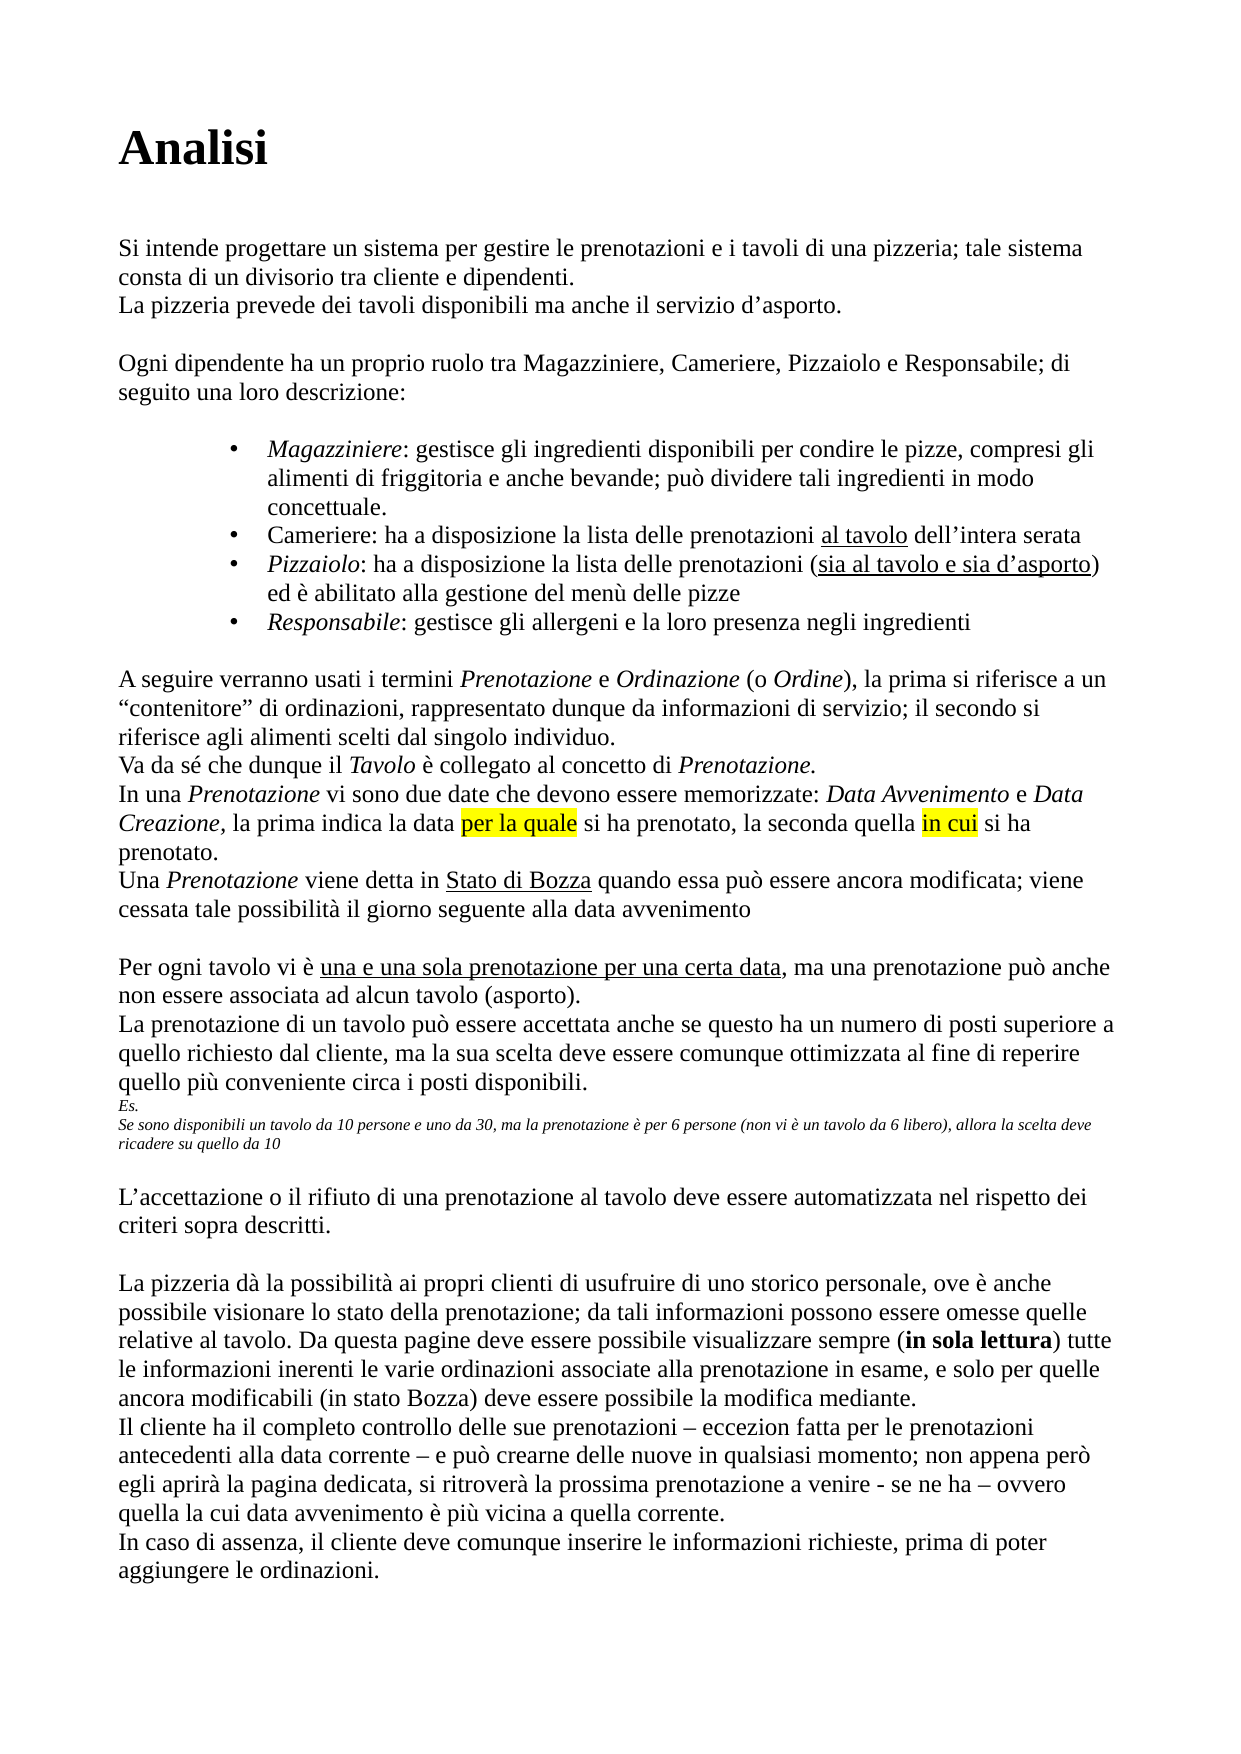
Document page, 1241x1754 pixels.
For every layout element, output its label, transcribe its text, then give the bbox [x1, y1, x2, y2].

list Responsabile: gestisce gli allergeni e la loro presenza negli ingredienti [229, 607, 1122, 636]
text Ogni dipendente ha un proprio ruolo tra Magazziniere, Cameriere, Pizzaiolo e Responsabile; di seguito una loro descrizione: [118, 348, 1122, 406]
text L’accettazione o il rifiuto di una prenotazione al tavolo deve essere automatizzata nel rispetto dei criteri sopra descritti. [118, 1182, 1122, 1239]
text In caso di assenza, il cliente deve comunque inserire le informazioni richieste, prima di poter aggiungere le ordinazioni. [118, 1527, 1122, 1584]
list Cameriere: ha a disposizione la lista delle prenotazioni al tavolo dell’intera serata [229, 521, 1122, 549]
text Va da sé che dunque il Tavolo è collegato al concetto di Prenotazione. [118, 751, 1122, 779]
text Si intende progettare un sistema per gestire le prenotazioni e i tavoli di una pizzeria; tale sistema consta di un divisorio tra cliente e dipendenti. [118, 233, 1122, 291]
list Magazziniere: gestisce gli ingredienti disponibili per condire le pizze, compresi gli alimenti di friggitoria e anche bevande; può dividere tali ingredienti in modo concettuale. [229, 434, 1122, 521]
list Pizzaiolo: ha a disposizione la lista delle prenotazioni (sia al tavolo e sia d’asporto) ed è abilitato alla gestione del menù delle pizze [229, 549, 1122, 607]
text Analisi [118, 118, 1122, 176]
text La pizzeria dà la possibilità ai propri clienti di usufruire di uno storico personale, ove è anche possibile visionare lo stato della prenotazione; da tali informazioni possono essere omesse quelle relative al tavolo. Da questa pagine deve essere possibile visualizzare sempre (in sola lettura) tutte le informazioni inerenti le varie ordinazioni associate alla prenotazione in esame, e solo per quelle ancora modificabili (in stato Bozza) deve essere possibile la modifica mediante. [118, 1268, 1122, 1412]
text Il cliente ha il completo controllo delle sue prenotazioni – eccezion fatta per le prenotazioni antecedenti alla data corrente – e può crearne delle nuove in qualsiasi momento; non appena però egli aprirà la pagina dedicata, si ritroverà la prossima prenotazione a venire - se ne ha – ovvero quella la cui data avvenimento è più vicina a quella corrente. [118, 1412, 1122, 1527]
text Se sono disponibili un tavolo da 10 persone e uno da 30, ma la prenotazione è per 6 persone (non vi è un tavolo da 6 libero), allora la scelta deve ricadere su quello da 10 [118, 1115, 1122, 1153]
text Es. [118, 1096, 1122, 1115]
text La prenotazione di un tavolo può essere accettata anche se questo ha un numero di posti superiore a quello richiesto dal cliente, ma la sua scelta deve essere comunque ottimizzata al fine di reperire quello più conveniente circa i posti disponibili. [118, 1009, 1122, 1096]
text A seguire verranno usati i termini Prenotazione e Ordinazione (o Ordine), la prima si riferisce a un “contenitore” di ordinazioni, rappresentato dunque da informazioni di servizio; il secondo si riferisce agli alimenti scelti dal singolo individuo. [118, 664, 1122, 751]
text In una Prenotazione vi sono due date che devono essere memorizzate: Data Avvenimento e Data Creazione, la prima indica la data per la quale si ha prenotato, la seconda quella in cui si ha prenotato. [118, 779, 1122, 866]
text Una Prenotazione viene detta in Stato di Bozza quando essa può essere ancora modificata; viene cessata tale possibilità il giorno seguente alla data avvenimento [118, 866, 1122, 923]
text La pizzeria prevede dei tavoli disponibili ma anche il servizio d’asporto. [118, 291, 1122, 319]
text Per ogni tavolo vi è una e una sola prenotazione per una certa data, ma una prenotazione può anche non essere associata ad alcun tavolo (asporto). [118, 952, 1122, 1009]
